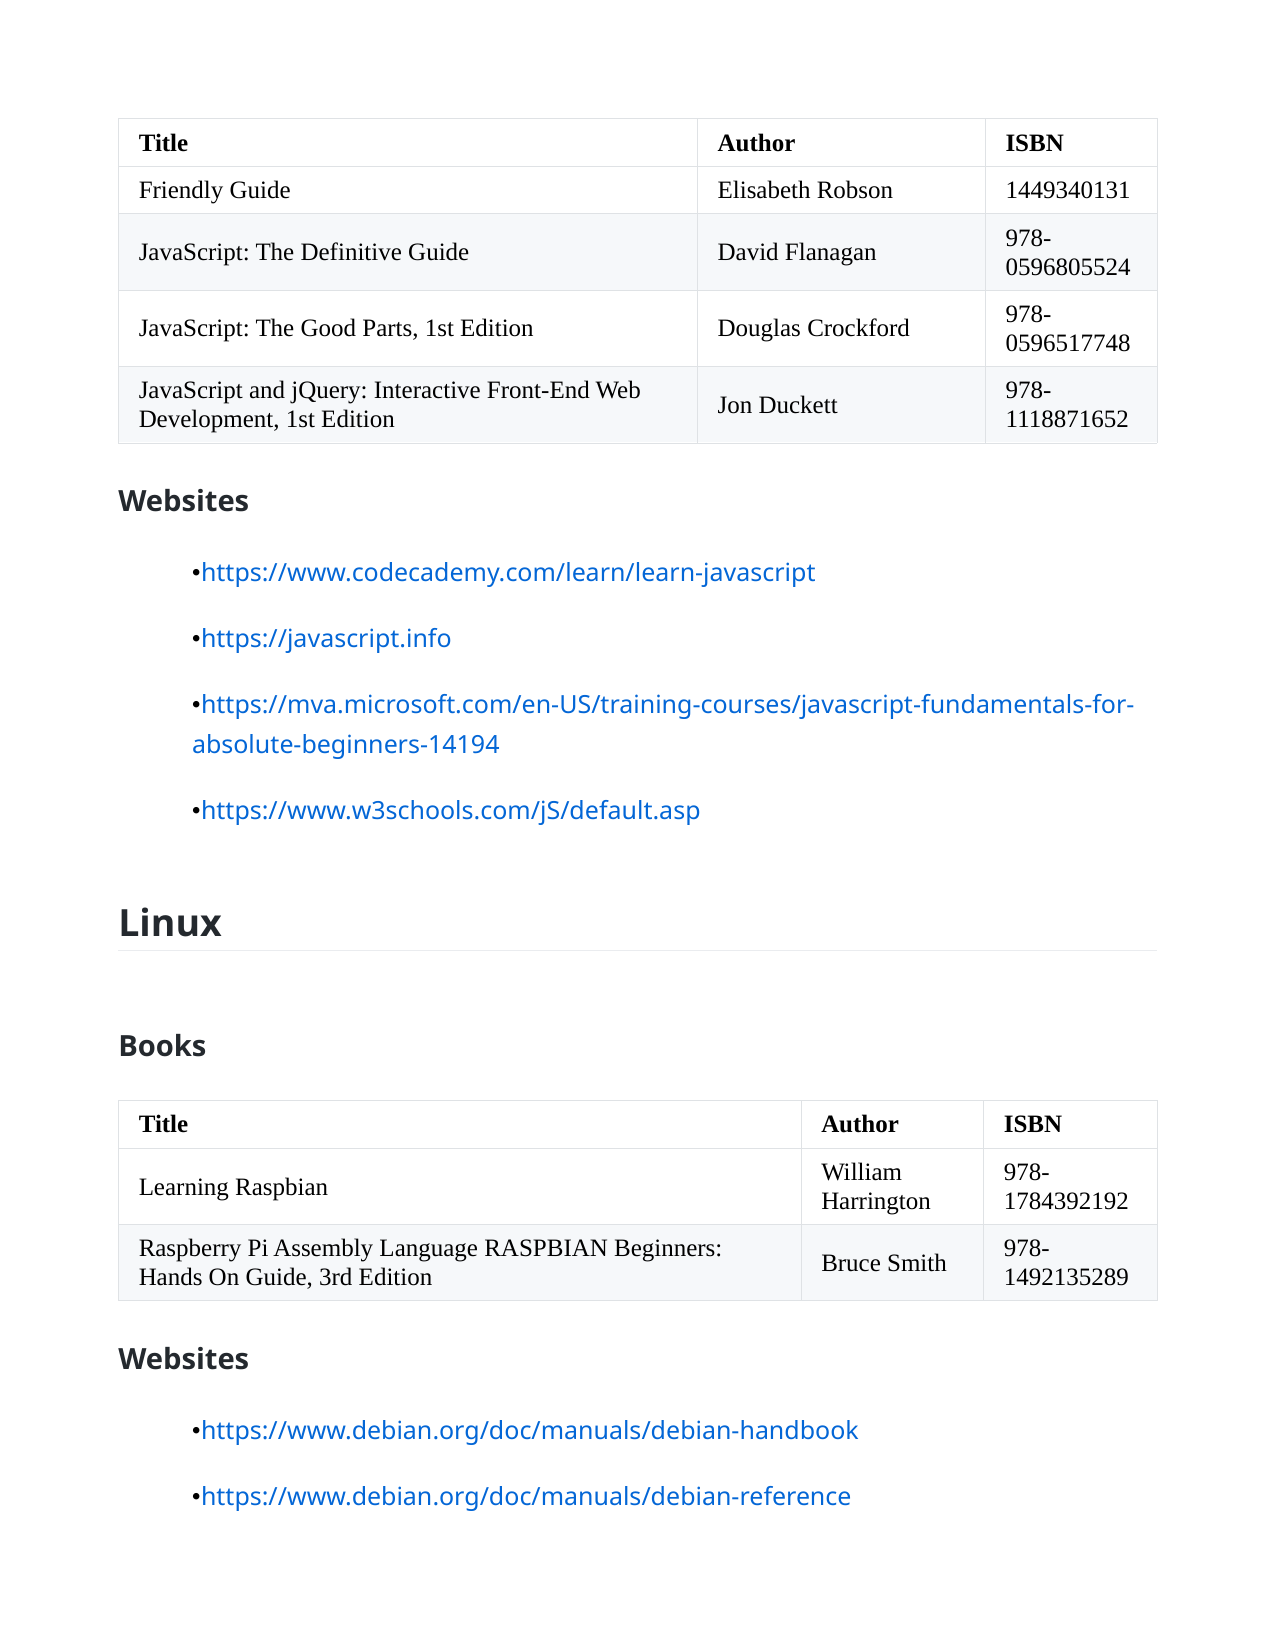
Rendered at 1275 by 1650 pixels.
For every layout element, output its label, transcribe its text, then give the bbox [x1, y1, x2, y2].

subtitle Linux [118, 896, 1157, 950]
table_cell William Harrington [802, 1149, 983, 1224]
list https://www.debian.org/doc/manuals/debian-reference [118, 1478, 1157, 1512]
table_header ISBN [986, 119, 1157, 166]
table_cell Raspberry Pi Assembly Language RASPBIAN Beginners: Hands On Guide, 3rd Edition [119, 1225, 801, 1300]
table_header Author [698, 119, 985, 166]
subtitle Websites [118, 1338, 1157, 1378]
list https://www.codecademy.com/learn/learn-javascript [118, 554, 1157, 589]
table_cell 978-0596517748 [986, 291, 1157, 366]
list https://www.w3schools.com/jS/default.asp [118, 793, 1157, 827]
table_cell David Flanagan [698, 214, 985, 290]
table_cell Douglas Crockford [698, 291, 985, 366]
table_cell 978-1784392192 [984, 1149, 1157, 1224]
table_cell 978-1492135289 [984, 1225, 1157, 1300]
table_header Title [119, 1101, 801, 1148]
list https://javascript.info [118, 620, 1157, 654]
table_cell JavaScript: The Definitive Guide [119, 214, 697, 290]
table_header Title [119, 119, 697, 166]
table_cell JavaScript: The Good Parts, 1st Edition [119, 291, 697, 366]
table_cell Learning Raspbian [119, 1149, 801, 1224]
subtitle Books [118, 1026, 1157, 1065]
list https://www.debian.org/doc/manuals/debian-handbook [118, 1413, 1157, 1447]
table_cell Friendly Guide [119, 167, 697, 213]
table_cell Jon Duckett [698, 367, 985, 442]
subtitle Websites [118, 480, 1157, 520]
table_header ISBN [984, 1101, 1157, 1148]
table_cell Elisabeth Robson [698, 167, 985, 213]
list https://mva.microsoft.com/en-US/training-courses/javascript-fundamentals-for-absolute-beginners-14194 [118, 686, 1157, 761]
table_cell 978-1118871652 [986, 367, 1157, 442]
table_cell 978-0596805524 [986, 214, 1157, 290]
table_cell Bruce Smith [802, 1225, 983, 1300]
table_header Author [802, 1101, 983, 1148]
table_cell JavaScript and jQuery: Interactive Front-End Web Development, 1st Edition [119, 367, 697, 442]
table_cell 1449340131 [986, 167, 1157, 213]
